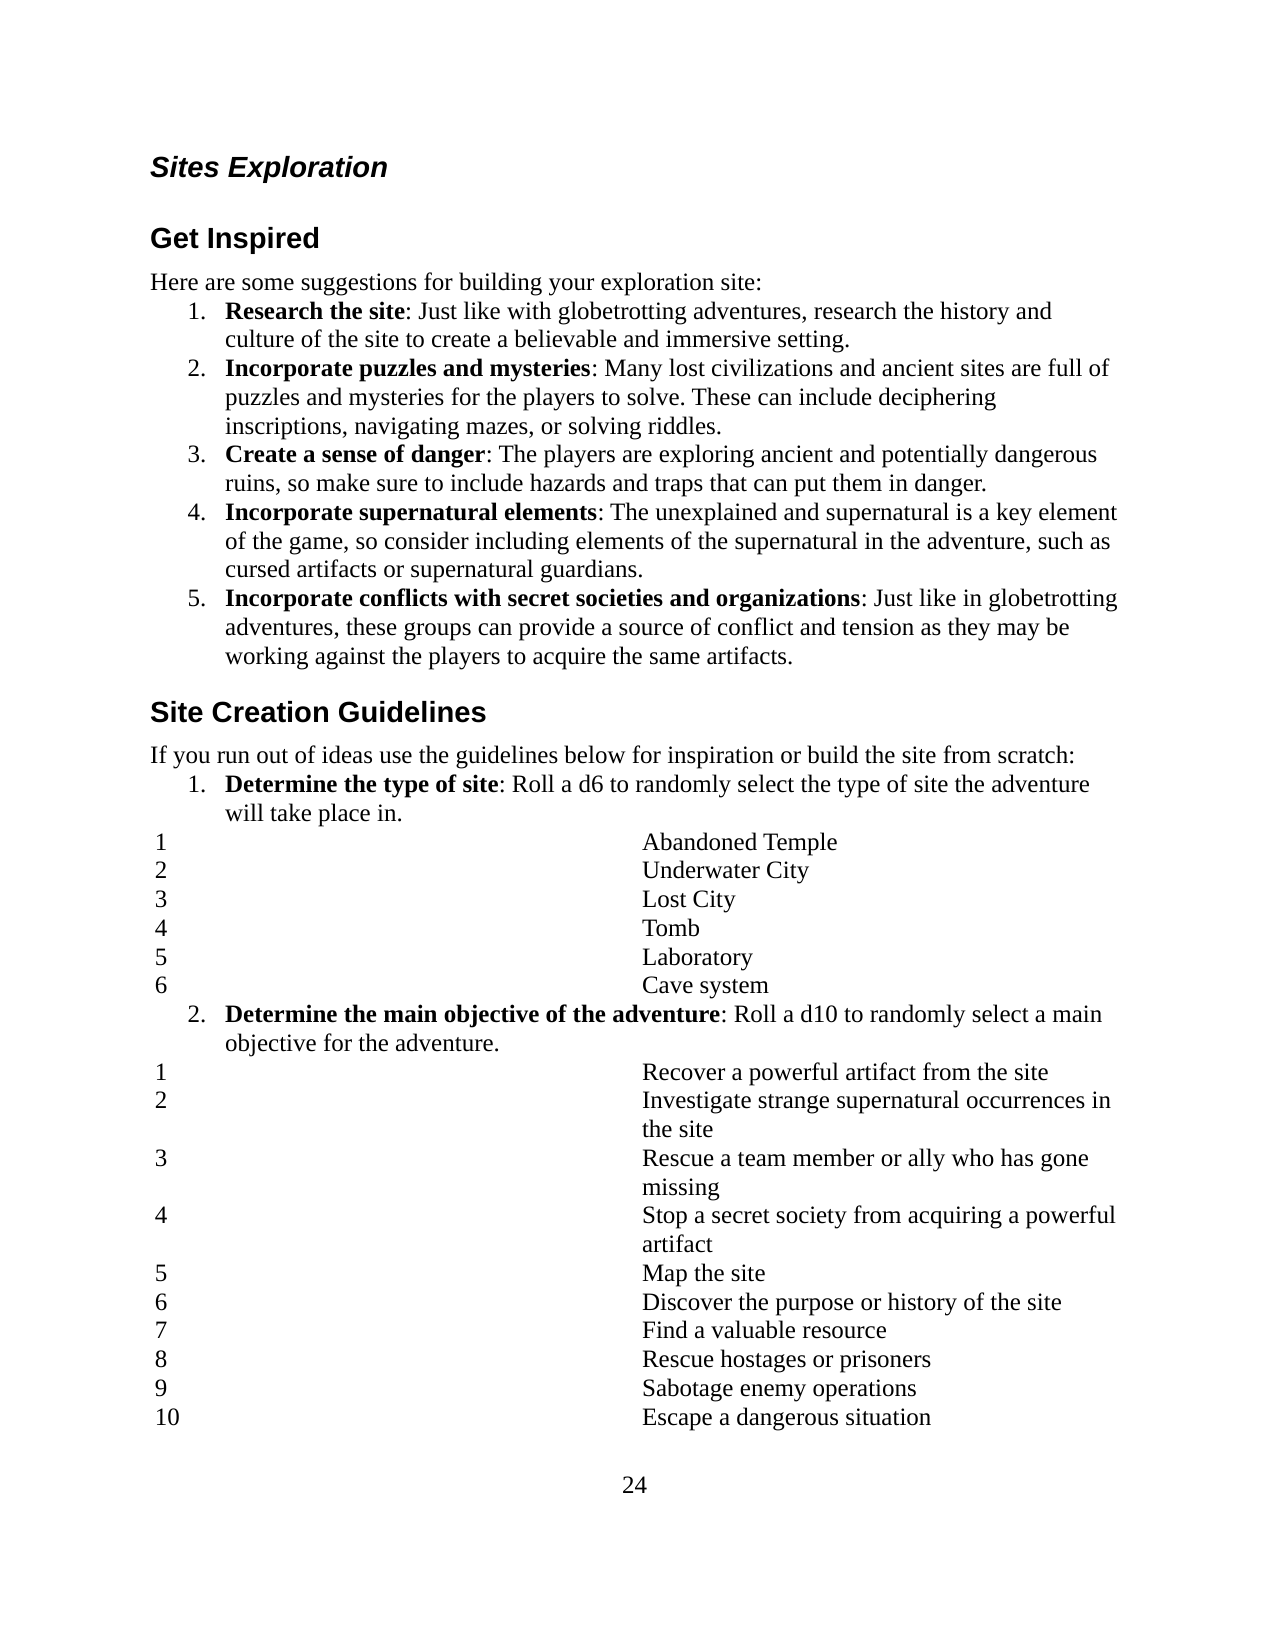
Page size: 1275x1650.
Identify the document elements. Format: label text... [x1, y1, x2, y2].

table_header 1 [150, 1057, 637, 1086]
table_cell 2 [150, 856, 637, 884]
table_cell Cave system [638, 971, 1125, 999]
subtitle Get Inspired [150, 221, 1125, 254]
list Incorporate conflicts with secret societies and organizations: Just like in globetrotting adventures, these groups can provide a source of conflict and tension as they may be working against the players to acquire the same artifacts. [187, 583, 1125, 669]
subtitle Site Creation Guidelines [150, 694, 1125, 728]
table_header Recover a powerful artifact from the site [638, 1057, 1125, 1086]
table_cell Underwater City [638, 856, 1125, 884]
table_cell 3 [150, 1143, 637, 1201]
table_cell 8 [150, 1344, 637, 1373]
table_cell 2 [150, 1086, 637, 1143]
list Create a sense of danger: The players are exploring ancient and potentially dangerous ruins, so make sure to include hazards and traps that can put them in danger. [187, 439, 1125, 497]
list Incorporate puzzles and mysteries: Many lost civilizations and ancient sites are full of puzzles and mysteries for the players to solve. These can include deciphering inscriptions, navigating mazes, or solving riddles. [187, 353, 1125, 439]
table_cell Find a valuable resource [638, 1316, 1125, 1344]
text Here are some suggestions for building your exploration site: [150, 267, 1125, 296]
table_header 1 [150, 827, 637, 856]
table_cell 7 [150, 1316, 637, 1344]
table_cell 4 [150, 913, 637, 942]
table_cell Laboratory [638, 942, 1125, 971]
table_cell Investigate strange supernatural occurrences in the site [638, 1086, 1125, 1143]
table_cell Rescue a team member or ally who has gone missing [638, 1143, 1125, 1201]
table_cell 9 [150, 1373, 637, 1402]
table_cell Sabotage enemy operations [638, 1373, 1125, 1402]
table_cell 6 [150, 1287, 637, 1316]
table_cell 3 [150, 884, 637, 913]
table_cell Tomb [638, 913, 1125, 942]
list Determine the main objective of the adventure: Roll a d10 to randomly select a main objective for the adventure. [187, 999, 1125, 1057]
table_cell Escape a dangerous situation [638, 1402, 1125, 1431]
table_cell 6 [150, 971, 637, 999]
table_cell Discover the purpose or history of the site [638, 1287, 1125, 1316]
subtitle Sites Exploration [150, 150, 1125, 183]
list Determine the type of site: Roll a d6 to randomly select the type of site the adventure will take place in. [187, 769, 1125, 827]
table_header Abandoned Temple [638, 827, 1125, 856]
table_cell 4 [150, 1201, 637, 1258]
table_cell 5 [150, 942, 637, 971]
table_cell 10 [150, 1402, 637, 1431]
table_cell Lost City [638, 884, 1125, 913]
list Research the site: Just like with globetrotting adventures, research the history and culture of the site to create a believable and immersive setting. [187, 296, 1125, 353]
list Incorporate supernatural elements: The unexplained and supernatural is a key element of the game, so consider including elements of the supernatural in the adventure, such as cursed artifacts or supernatural guardians. [187, 497, 1125, 583]
text If you run out of ideas use the guidelines below for inspiration or build the site from scratch: [150, 741, 1125, 769]
table_cell 5 [150, 1258, 637, 1287]
table_cell Rescue hostages or prisoners [638, 1344, 1125, 1373]
table_cell Stop a secret society from acquiring a powerful artifact [638, 1201, 1125, 1258]
table_cell Map the site [638, 1258, 1125, 1287]
